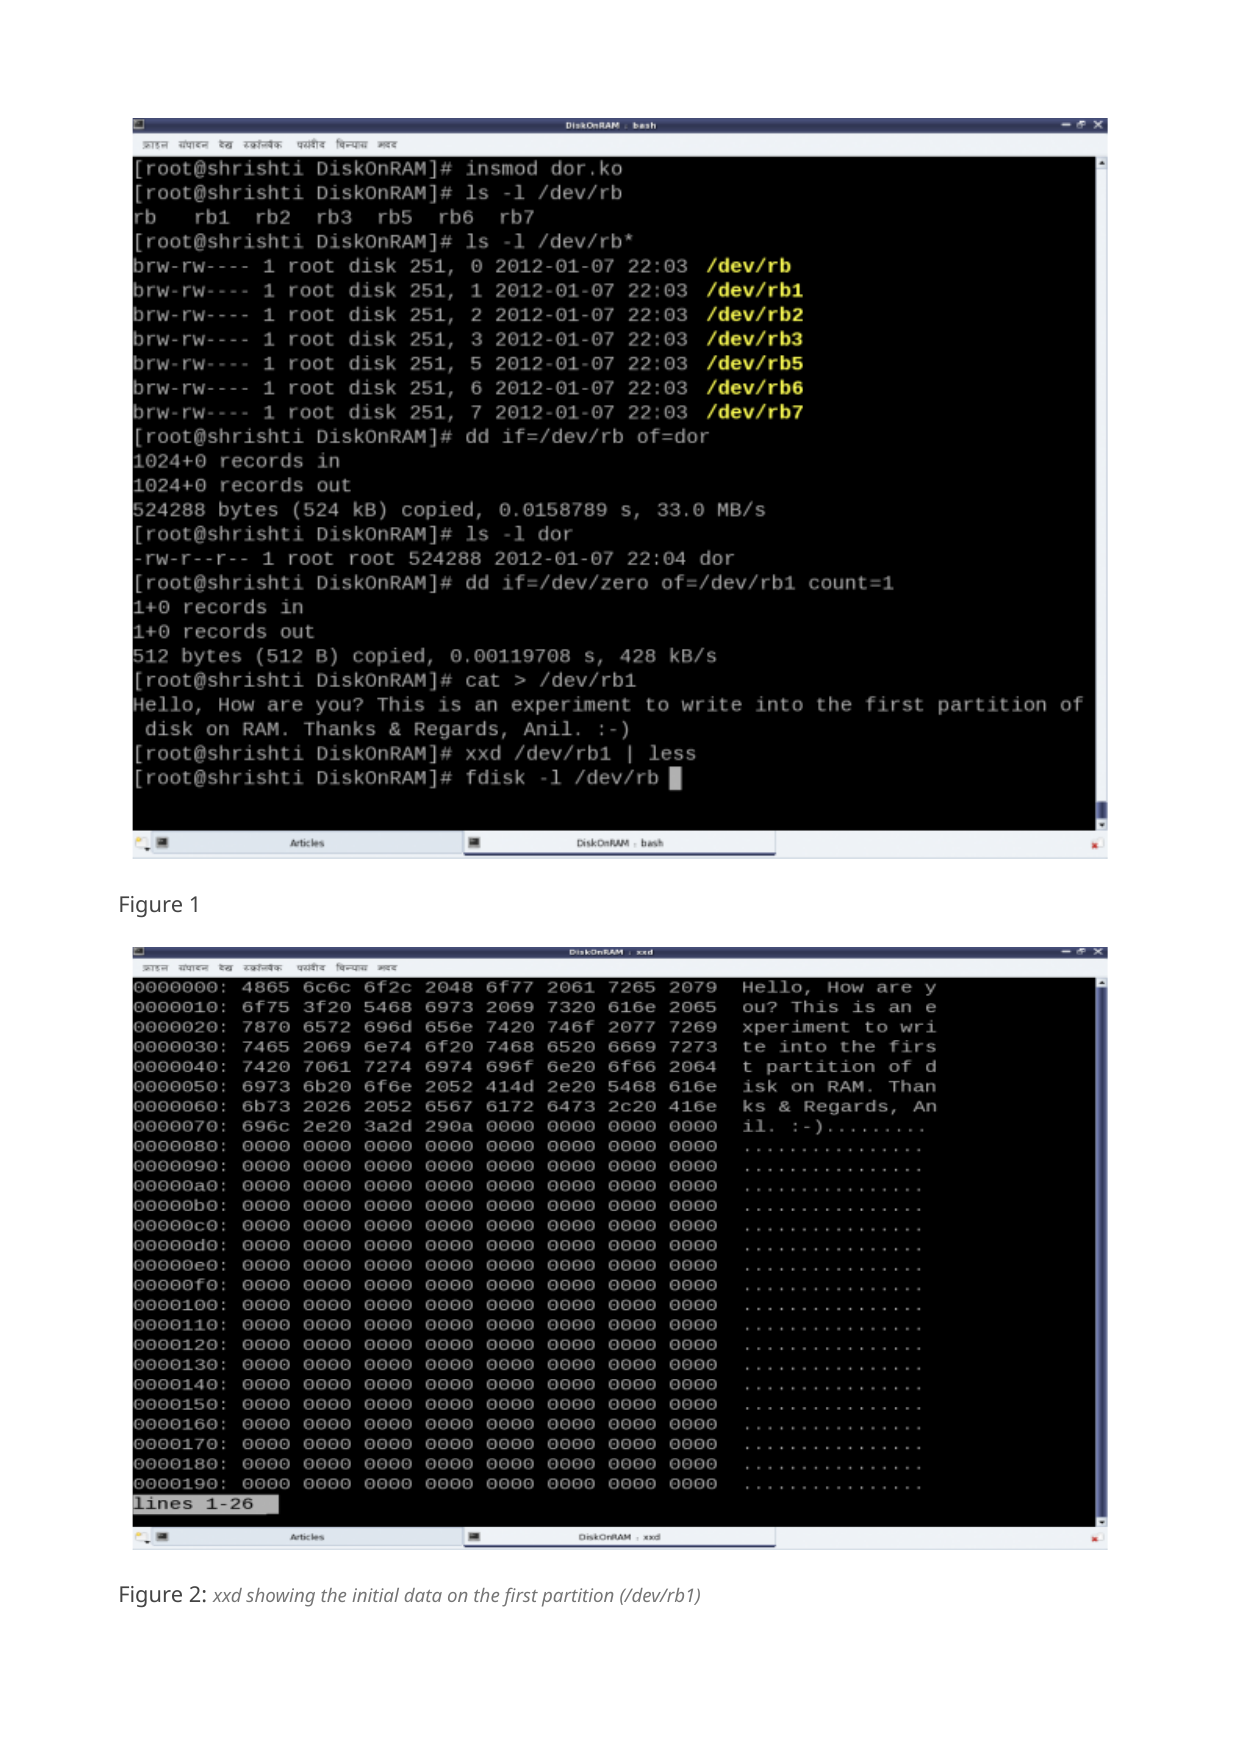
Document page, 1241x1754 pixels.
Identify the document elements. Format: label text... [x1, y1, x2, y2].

picture [132, 118, 1108, 859]
picture [132, 947, 1108, 1550]
text Figure 2: xxd showing the initial data on the first partition (/dev/rb1) [118, 1579, 1122, 1609]
text Figure 1 [118, 888, 1122, 918]
